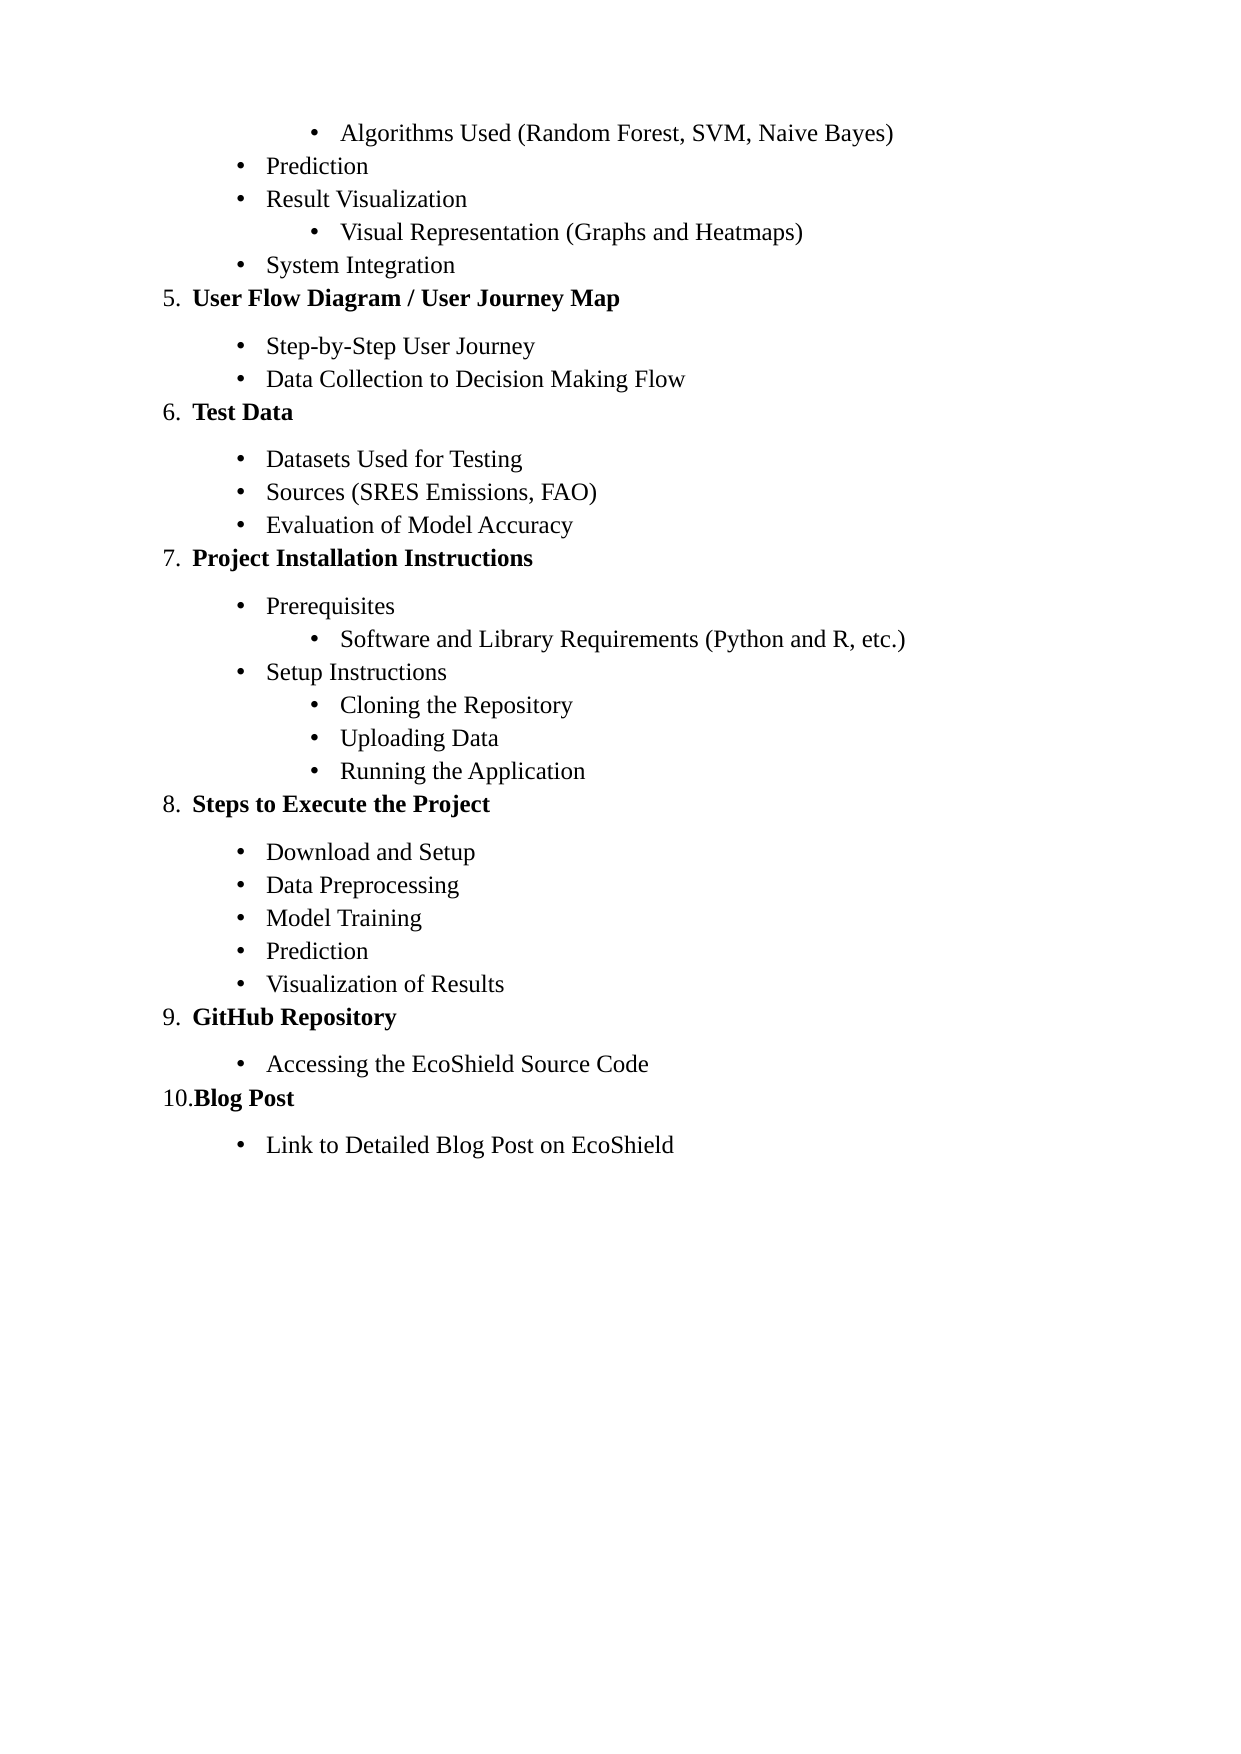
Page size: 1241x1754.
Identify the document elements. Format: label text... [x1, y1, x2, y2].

list Result Visualization [236, 184, 1122, 213]
list Data Preprocessing [236, 870, 1122, 899]
list System Integration [236, 250, 1122, 279]
list Steps to Execute the Project [162, 789, 1122, 818]
list Prerequisites [236, 591, 1122, 620]
list GitHub Repository [162, 1002, 1122, 1031]
list Datasets Used for Testing [236, 444, 1122, 473]
list Project Installation Instructions [162, 543, 1122, 572]
list Setup Instructions [236, 657, 1122, 686]
list Algorithms Used (Random Forest, SVM, Naive Bayes) [310, 118, 1122, 147]
list Software and Library Requirements (Python and R, etc.) [310, 624, 1122, 653]
list Uploading Data [310, 723, 1122, 752]
list Cloning the Repository [310, 690, 1122, 719]
list Visualization of Results [236, 969, 1122, 998]
list Model Training [236, 903, 1122, 932]
list Running the Application [310, 756, 1122, 785]
list Prediction [236, 151, 1122, 180]
list Visual Representation (Graphs and Heatmaps) [310, 217, 1122, 246]
list Download and Setup [236, 837, 1122, 866]
list Step-by-Step User Journey [236, 331, 1122, 359]
list Test Data [162, 397, 1122, 426]
list Accessing the EcoShield Source Code [236, 1049, 1122, 1078]
list User Flow Diagram / User Journey Map [162, 283, 1122, 312]
list Prediction [236, 936, 1122, 965]
list Evaluation of Model Accuracy [236, 511, 1122, 539]
list Link to Detailed Blog Post on EcoShield [236, 1130, 1122, 1159]
list Data Collection to Decision Making Flow [236, 364, 1122, 393]
list Blog Post [162, 1083, 1122, 1111]
list Sources (SRES Emissions, FAO) [236, 477, 1122, 506]
